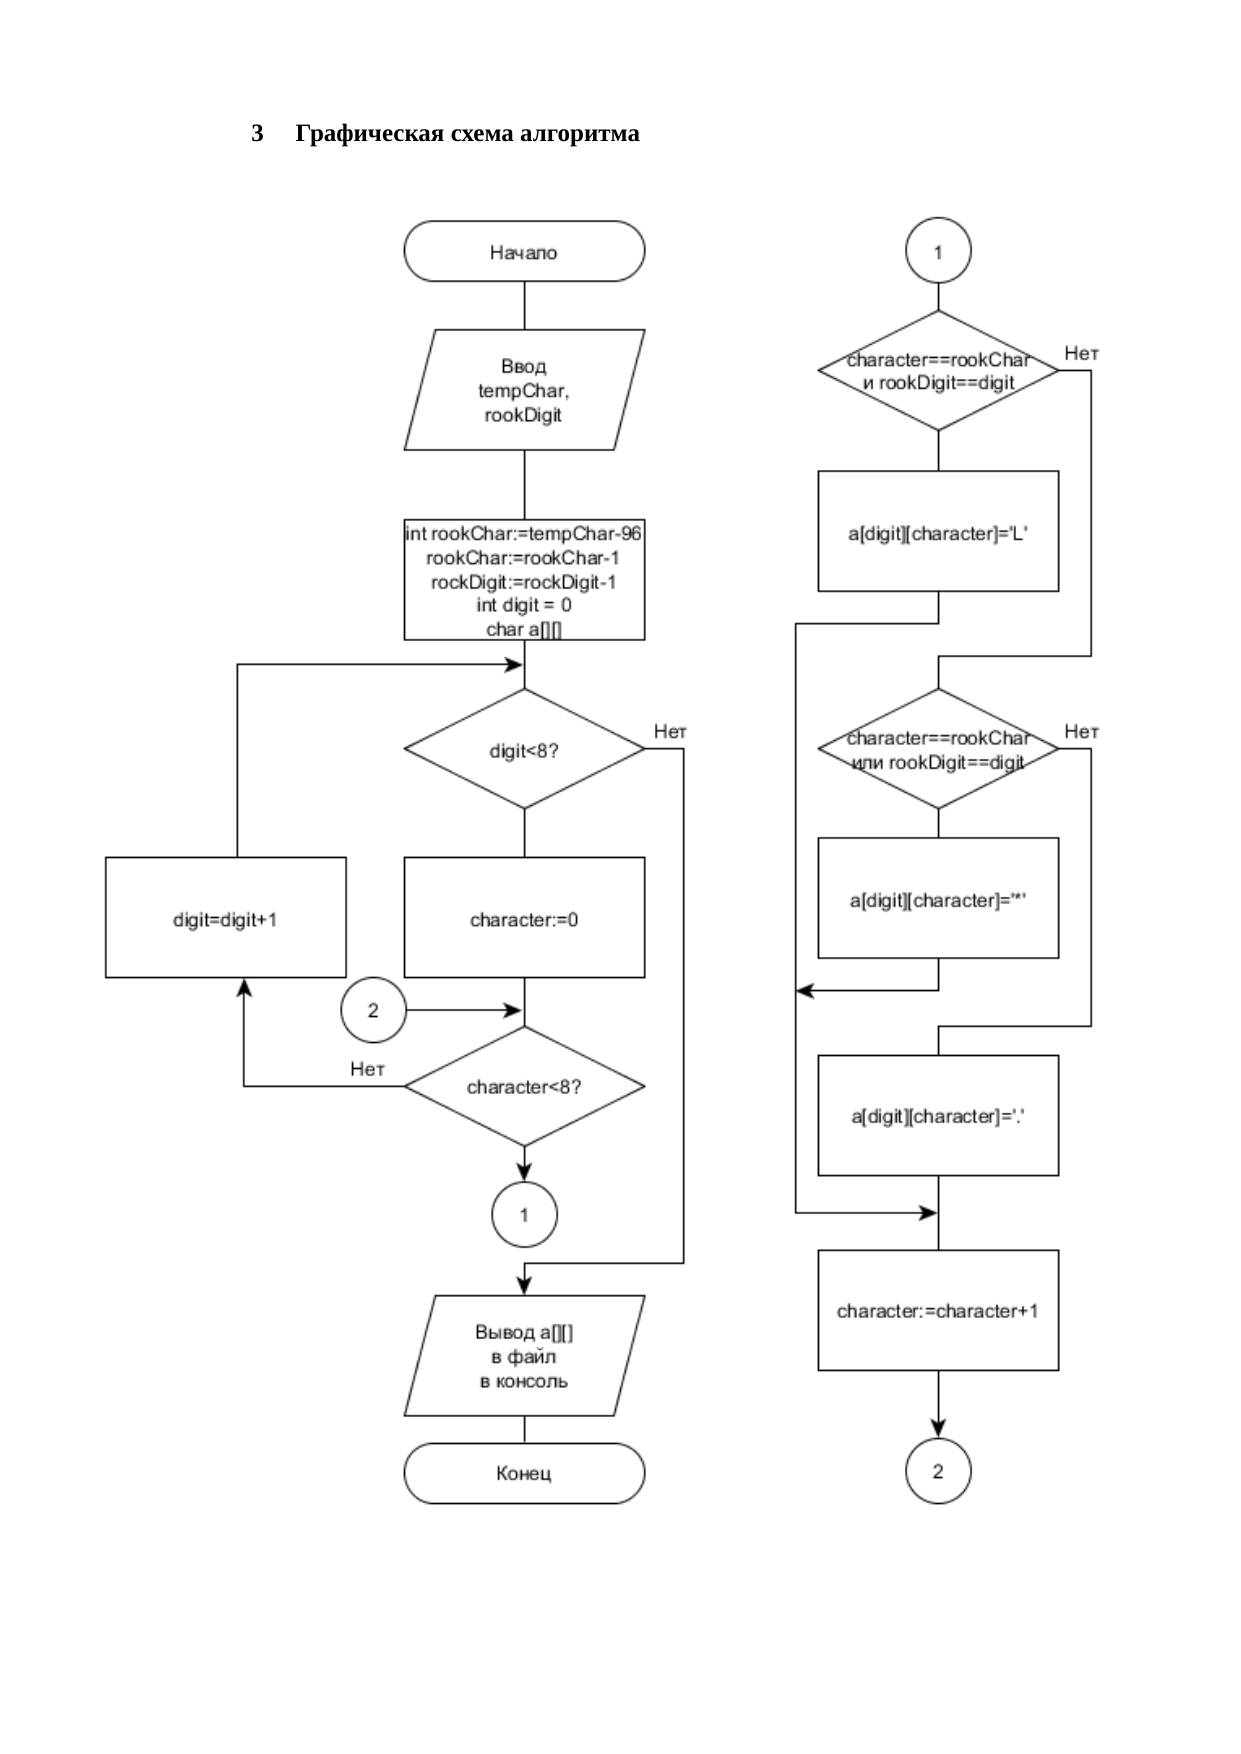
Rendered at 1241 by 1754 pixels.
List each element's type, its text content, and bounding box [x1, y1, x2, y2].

subtitle Графическая схема алгоритма [177, 118, 1181, 147]
picture [81, 193, 1128, 1529]
